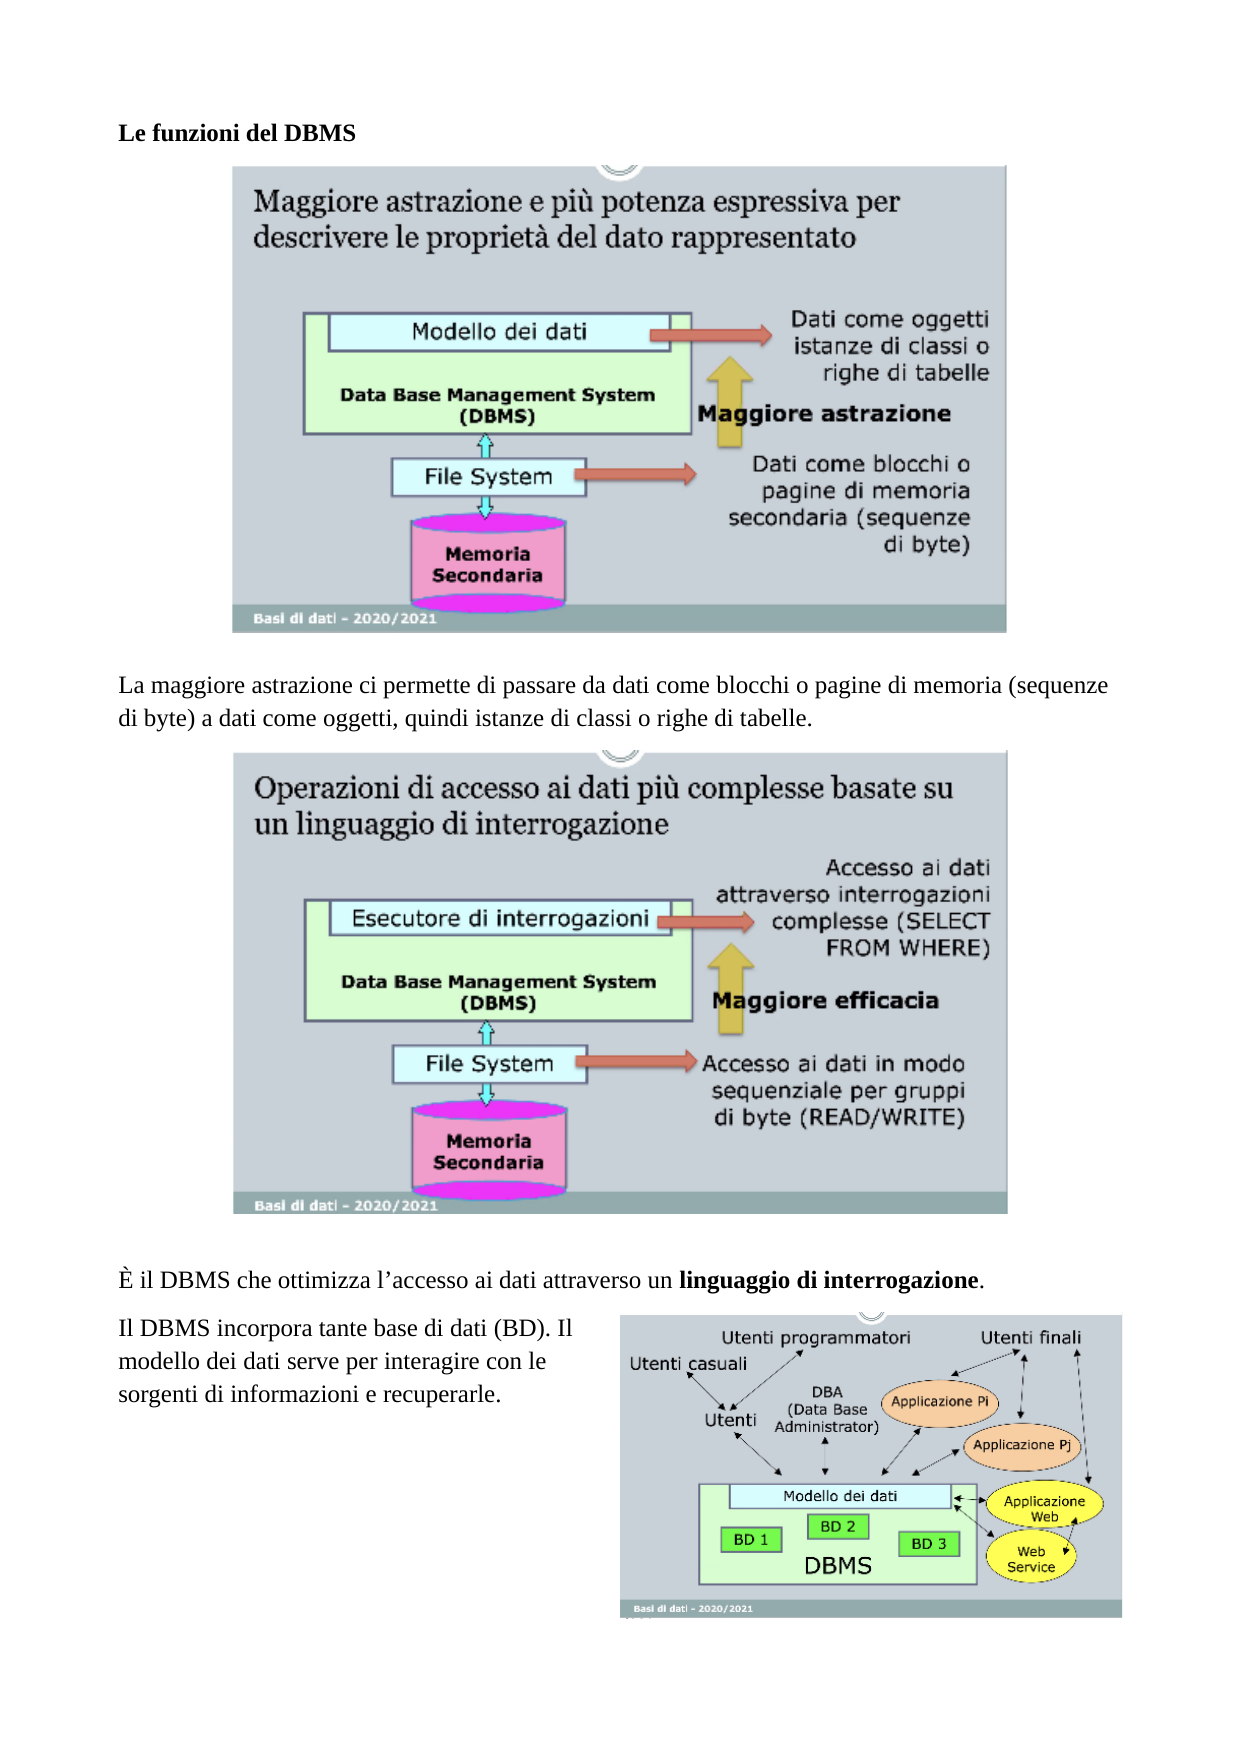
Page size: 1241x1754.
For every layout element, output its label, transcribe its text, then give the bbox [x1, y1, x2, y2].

text La maggiore astrazione ci permette di passare da dati come blocchi o pagine di memoria (sequenze di byte) a dati come oggetti, quindi istanze di classi o righe di tabelle. [118, 166, 1122, 732]
picture [231, 165, 1010, 633]
text È il DBMS che ottimizza l’accesso ai dati attraverso un linguaggio di interrogazione. [118, 1265, 1122, 1294]
picture [232, 750, 1008, 1214]
text Il DBMS incorpora tante base di dati (BD). Il modello dei dati serve per interagire con le sorgenti di informazioni e recuperarle. [118, 1313, 618, 1408]
text Le funzioni del DBMS [118, 118, 1122, 147]
picture [618, 1312, 1123, 1619]
